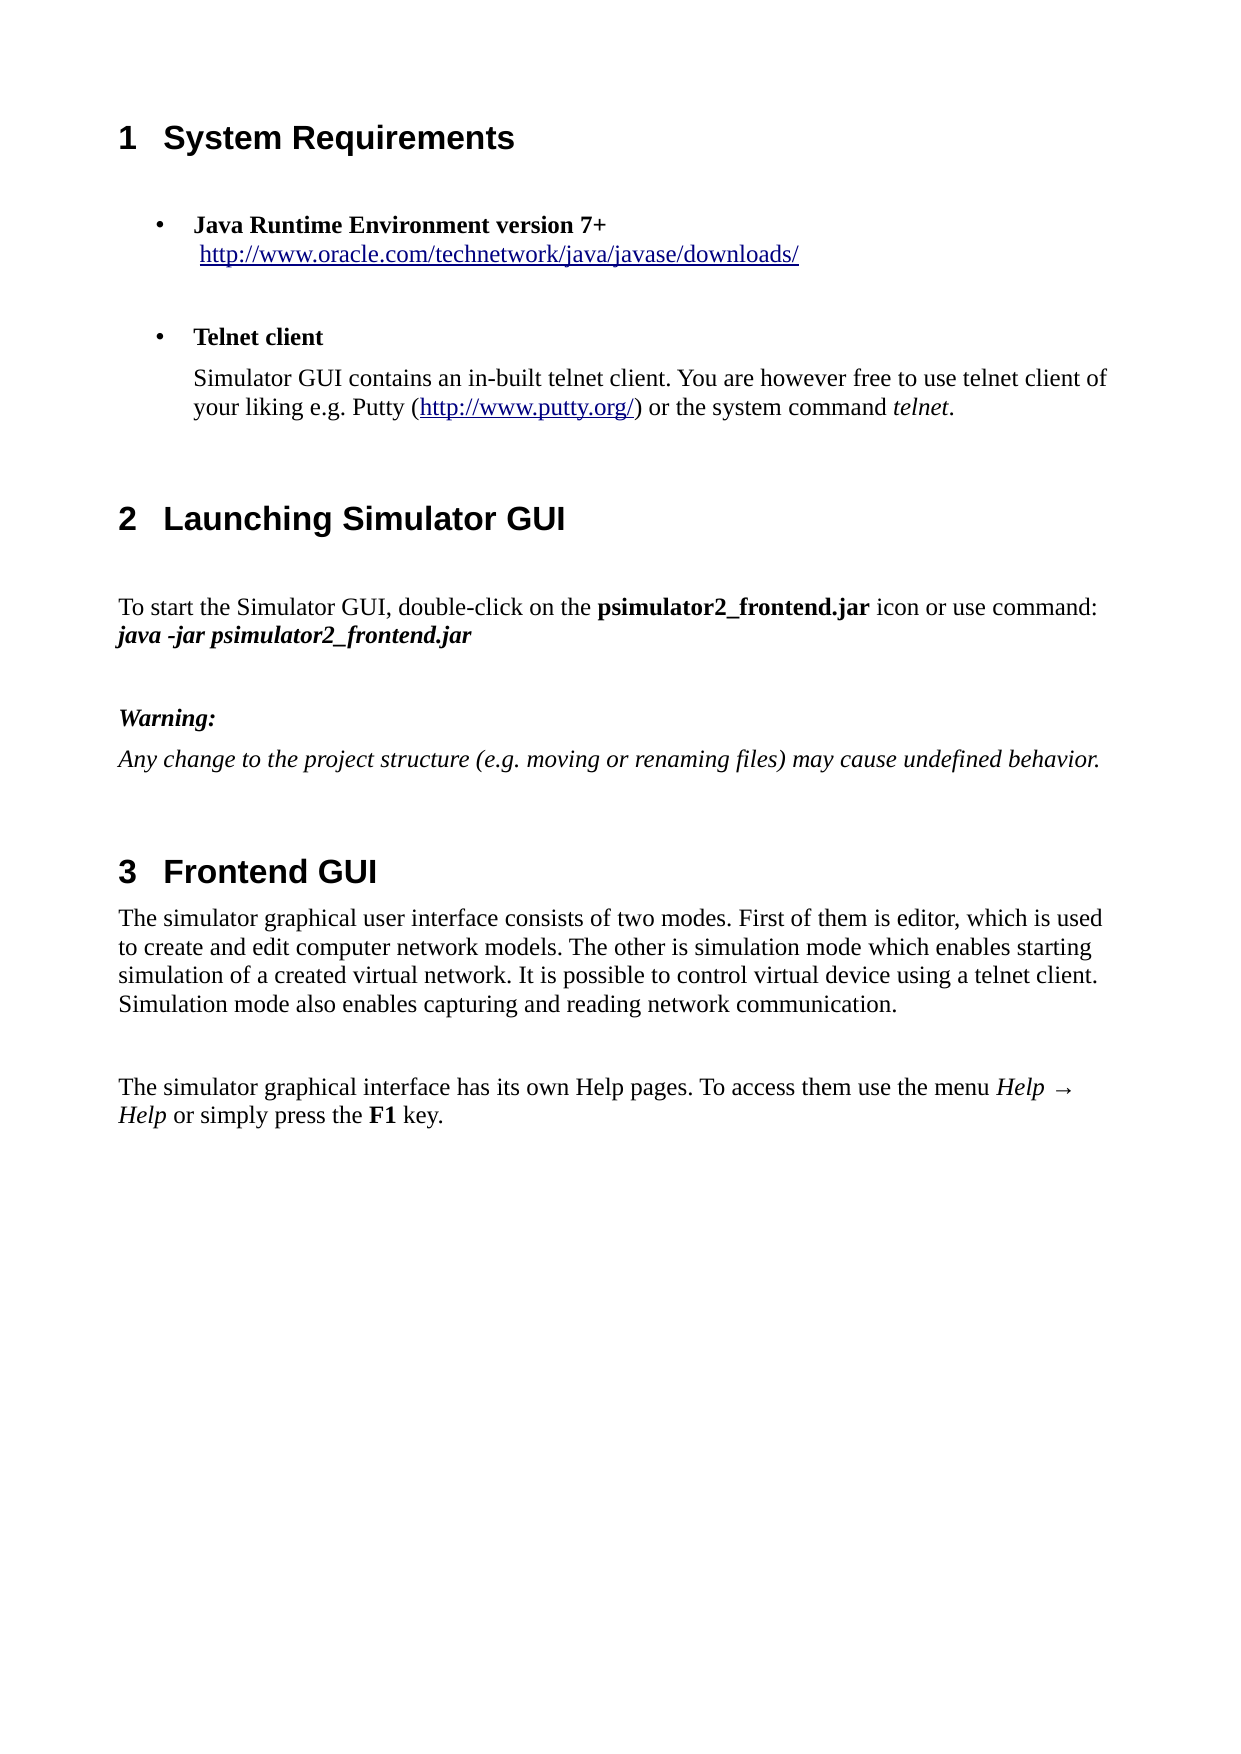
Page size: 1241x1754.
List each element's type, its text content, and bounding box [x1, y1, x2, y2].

subtitle System Requirements [118, 118, 1122, 157]
text Warning: [118, 703, 1122, 732]
text Any change to the project structure (e.g. moving or renaming files) may cause undefined behavior. [118, 744, 1122, 773]
text To start the Simulator GUI, double-click on the psimulator2_frontend.jar icon or use command: java -jar psimulator2_frontend.jar [118, 592, 1122, 649]
list Simulator GUI contains an in-built telnet client. You are however free to use telnet client of your liking e.g. Putty (http://www.putty.org/) or the system command telnet. [156, 363, 1122, 421]
subtitle Launching Simulator GUI [118, 499, 1122, 538]
text The simulator graphical interface has its own Help pages. To access them use the menu Help → Help or simply press the F1 key. [118, 1072, 1122, 1129]
subtitle Frontend GUI [118, 852, 1122, 890]
list Telnet client [156, 322, 1122, 351]
text The simulator graphical user interface consists of two modes. First of them is editor, which is used to create and edit computer network models. The other is simulation mode which enables starting simulation of a created virtual network. It is possible to control virtual device using a telnet client. Simulation mode also enables capturing and reading network communication. [118, 903, 1122, 1018]
list Java Runtime Environment version 7+ http://www.oracle.com/technetwork/java/javase/downloads/ [156, 211, 1122, 268]
